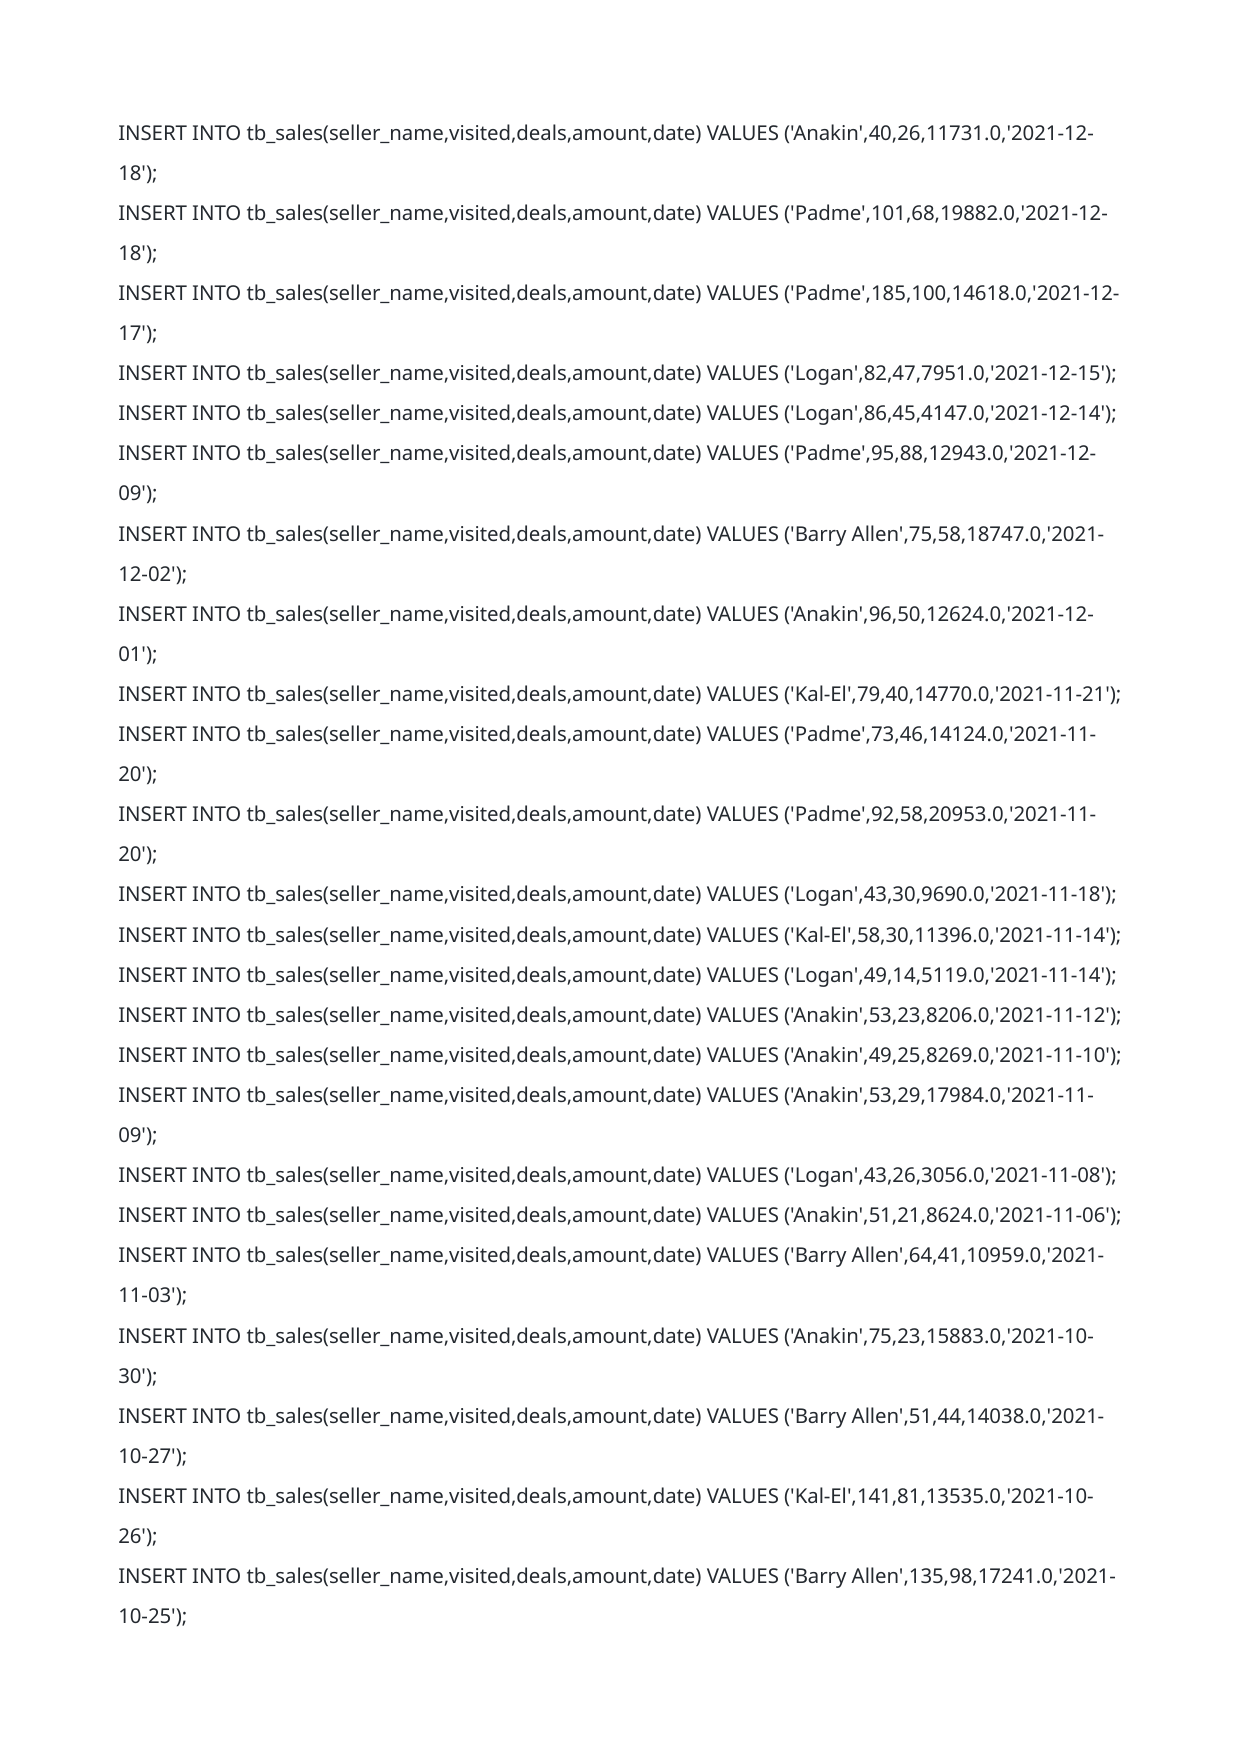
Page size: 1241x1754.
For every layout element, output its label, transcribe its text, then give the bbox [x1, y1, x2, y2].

text INSERT INTO tb_sales(seller_name,visited,deals,amount,date) VALUES ('Padme',73,46,14124.0,'2021-11-20'); [118, 720, 1122, 787]
text INSERT INTO tb_sales(seller_name,visited,deals,amount,date) VALUES ('Kal-El',58,30,11396.0,'2021-11-14'); [118, 920, 1122, 948]
text INSERT INTO tb_sales(seller_name,visited,deals,amount,date) VALUES ('Kal-El',79,40,14770.0,'2021-11-21'); [118, 679, 1122, 707]
text INSERT INTO tb_sales(seller_name,visited,deals,amount,date) VALUES ('Logan',43,26,3056.0,'2021-11-08'); [118, 1161, 1122, 1188]
text INSERT INTO tb_sales(seller_name,visited,deals,amount,date) VALUES ('Padme',185,100,14618.0,'2021-12-17'); [118, 278, 1122, 346]
text INSERT INTO tb_sales(seller_name,visited,deals,amount,date) VALUES ('Padme',95,88,12943.0,'2021-12-09'); [118, 439, 1122, 507]
text INSERT INTO tb_sales(seller_name,visited,deals,amount,date) VALUES ('Barry Allen',51,44,14038.0,'2021-10-27'); [118, 1401, 1122, 1469]
text INSERT INTO tb_sales(seller_name,visited,deals,amount,date) VALUES ('Padme',92,58,20953.0,'2021-11-20'); [118, 800, 1122, 868]
text INSERT INTO tb_sales(seller_name,visited,deals,amount,date) VALUES ('Barry Allen',75,58,18747.0,'2021-12-02'); [118, 519, 1122, 587]
text INSERT INTO tb_sales(seller_name,visited,deals,amount,date) VALUES ('Anakin',53,29,17984.0,'2021-11-09'); [118, 1081, 1122, 1148]
text INSERT INTO tb_sales(seller_name,visited,deals,amount,date) VALUES ('Kal-El',141,81,13535.0,'2021-10-26'); [118, 1482, 1122, 1549]
text INSERT INTO tb_sales(seller_name,visited,deals,amount,date) VALUES ('Barry Allen',64,41,10959.0,'2021-11-03'); [118, 1241, 1122, 1309]
text INSERT INTO tb_sales(seller_name,visited,deals,amount,date) VALUES ('Anakin',75,23,15883.0,'2021-10-30'); [118, 1321, 1122, 1389]
text INSERT INTO tb_sales(seller_name,visited,deals,amount,date) VALUES ('Anakin',51,21,8624.0,'2021-11-06'); [118, 1201, 1122, 1229]
text INSERT INTO tb_sales(seller_name,visited,deals,amount,date) VALUES ('Logan',86,45,4147.0,'2021-12-14'); [118, 399, 1122, 427]
text INSERT INTO tb_sales(seller_name,visited,deals,amount,date) VALUES ('Logan',43,30,9690.0,'2021-11-18'); [118, 880, 1122, 908]
text INSERT INTO tb_sales(seller_name,visited,deals,amount,date) VALUES ('Barry Allen',135,98,17241.0,'2021-10-25'); [118, 1562, 1122, 1630]
text INSERT INTO tb_sales(seller_name,visited,deals,amount,date) VALUES ('Anakin',40,26,11731.0,'2021-12-18'); [118, 118, 1122, 186]
text INSERT INTO tb_sales(seller_name,visited,deals,amount,date) VALUES ('Logan',49,14,5119.0,'2021-11-14'); [118, 960, 1122, 988]
text INSERT INTO tb_sales(seller_name,visited,deals,amount,date) VALUES ('Anakin',49,25,8269.0,'2021-11-10'); [118, 1041, 1122, 1068]
text INSERT INTO tb_sales(seller_name,visited,deals,amount,date) VALUES ('Anakin',53,23,8206.0,'2021-11-12'); [118, 1000, 1122, 1028]
text INSERT INTO tb_sales(seller_name,visited,deals,amount,date) VALUES ('Padme',101,68,19882.0,'2021-12-18'); [118, 198, 1122, 266]
text INSERT INTO tb_sales(seller_name,visited,deals,amount,date) VALUES ('Anakin',96,50,12624.0,'2021-12-01'); [118, 599, 1122, 667]
text INSERT INTO tb_sales(seller_name,visited,deals,amount,date) VALUES ('Logan',82,47,7951.0,'2021-12-15'); [118, 359, 1122, 386]
